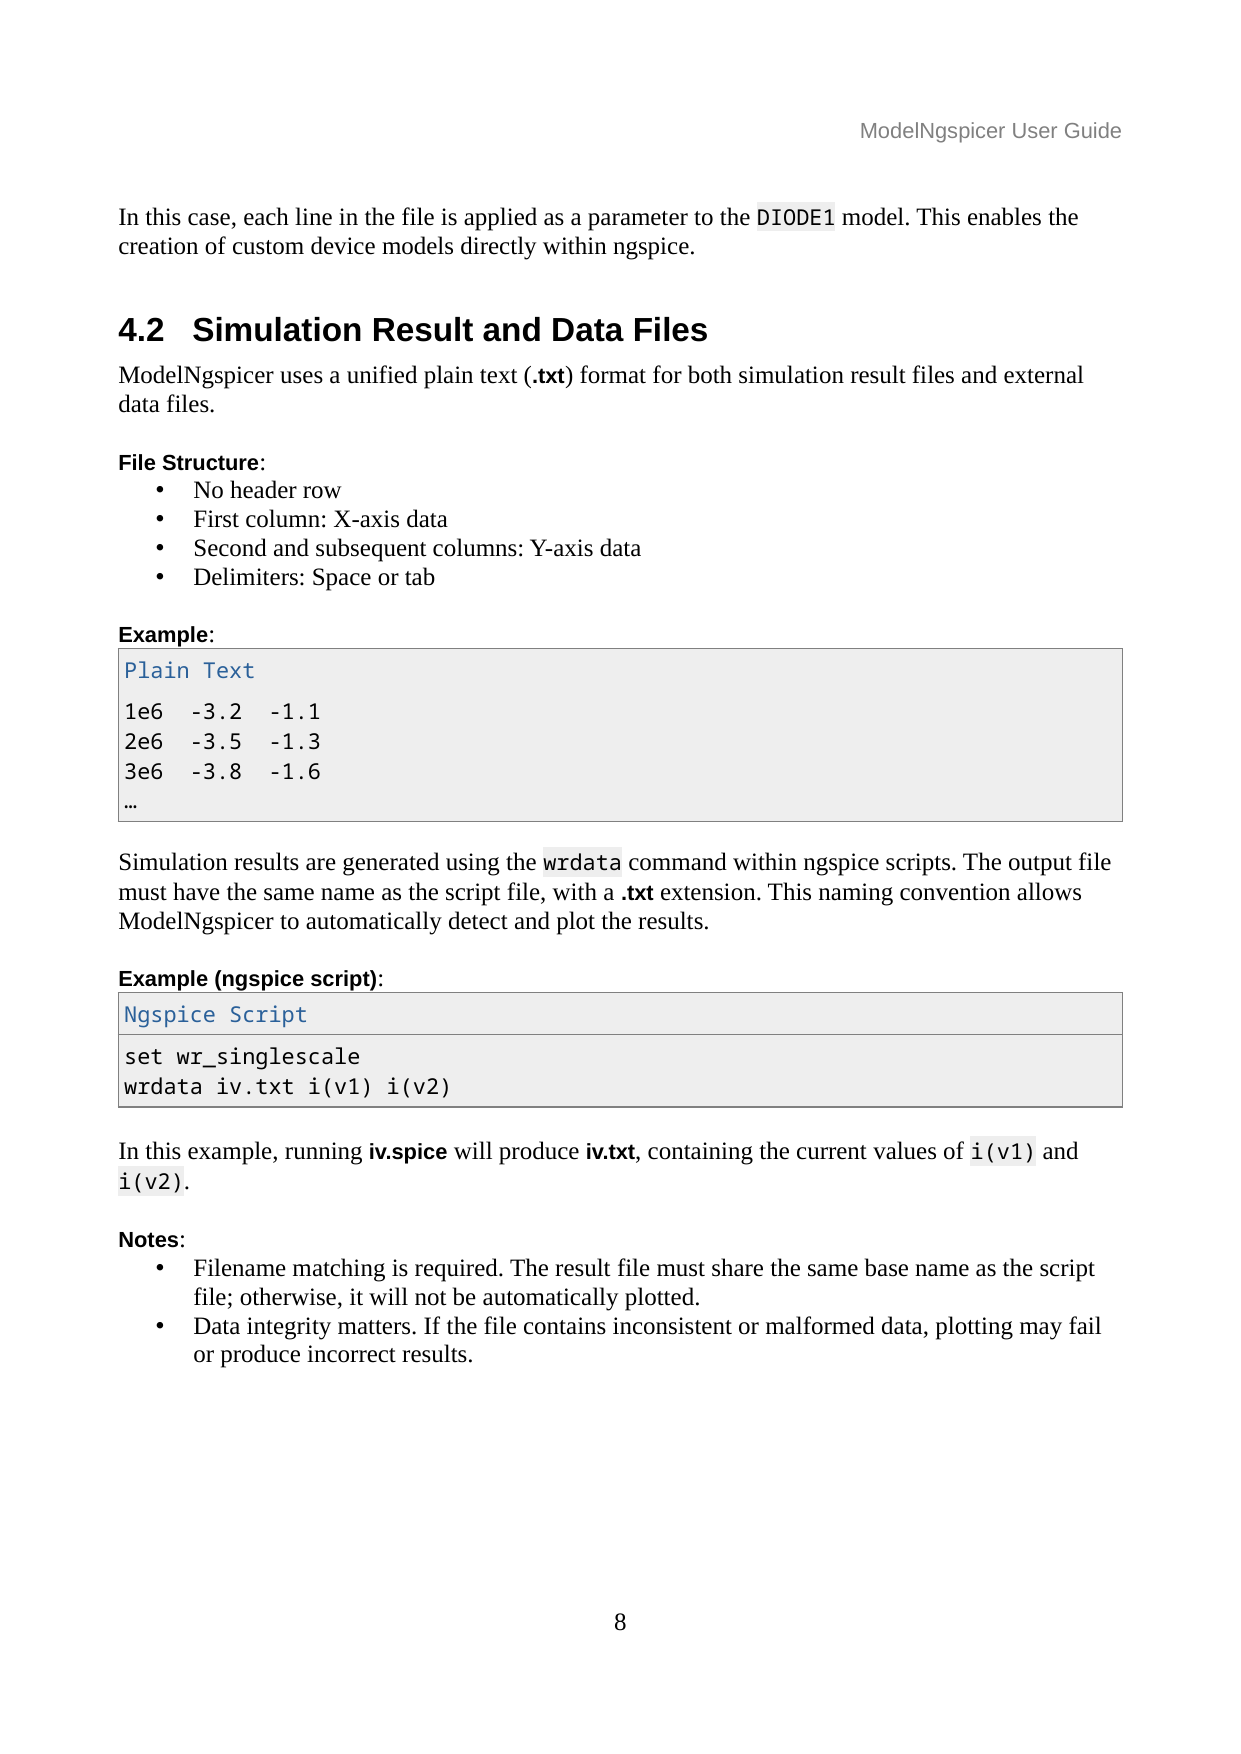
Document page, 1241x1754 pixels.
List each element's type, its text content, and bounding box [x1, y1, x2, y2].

list Second and subsequent columns: Y-axis data [156, 533, 1122, 562]
list Filename matching is required. The result file must share the same base name as the script file; otherwise, it will not be automatically plotted. [156, 1253, 1122, 1311]
text Notes: [118, 1224, 1122, 1253]
table_cell 1e6 -3.2 -1.1 2e6 -3.5 -1.3 3e6 -3.8 -1.6 … [119, 690, 1122, 821]
list Delimiters: Space or tab [156, 562, 1122, 591]
text In this case, each line in the file is applied as a parameter to the DIODE1 model. This enables the creation of custom device models directly within ngspice. [118, 202, 1122, 260]
table_header Plain Text [119, 649, 1122, 690]
text Example: [118, 619, 1122, 648]
text File Structure: [118, 447, 1122, 476]
table_header Ngspice Script [119, 993, 1122, 1034]
list No header row [156, 476, 1122, 504]
text In this example, running iv.spice will produce iv.txt, containing the current values of i(v1) and i(v2). [118, 1136, 1122, 1196]
list Data integrity matters. If the file contains inconsistent or malformed data, plotting may fail or produce incorrect results. [156, 1311, 1122, 1368]
text ModelNgspicer uses a unified plain text (.txt) format for both simulation result files and external data files. [118, 361, 1122, 418]
subtitle Simulation Result and Data Files [118, 310, 1122, 348]
text Simulation results are generated using the wrdata command within ngspice scripts. The output file must have the same name as the script file, with a .txt extension. This naming convention allows ModelNgspicer to automatically detect and plot the results. [118, 847, 1122, 934]
table_cell set wr_singlescale wrdata iv.txt i(v1) i(v2) [119, 1035, 1122, 1106]
list First column: X-axis data [156, 504, 1122, 533]
text Example (ngspice script): [118, 963, 1122, 992]
